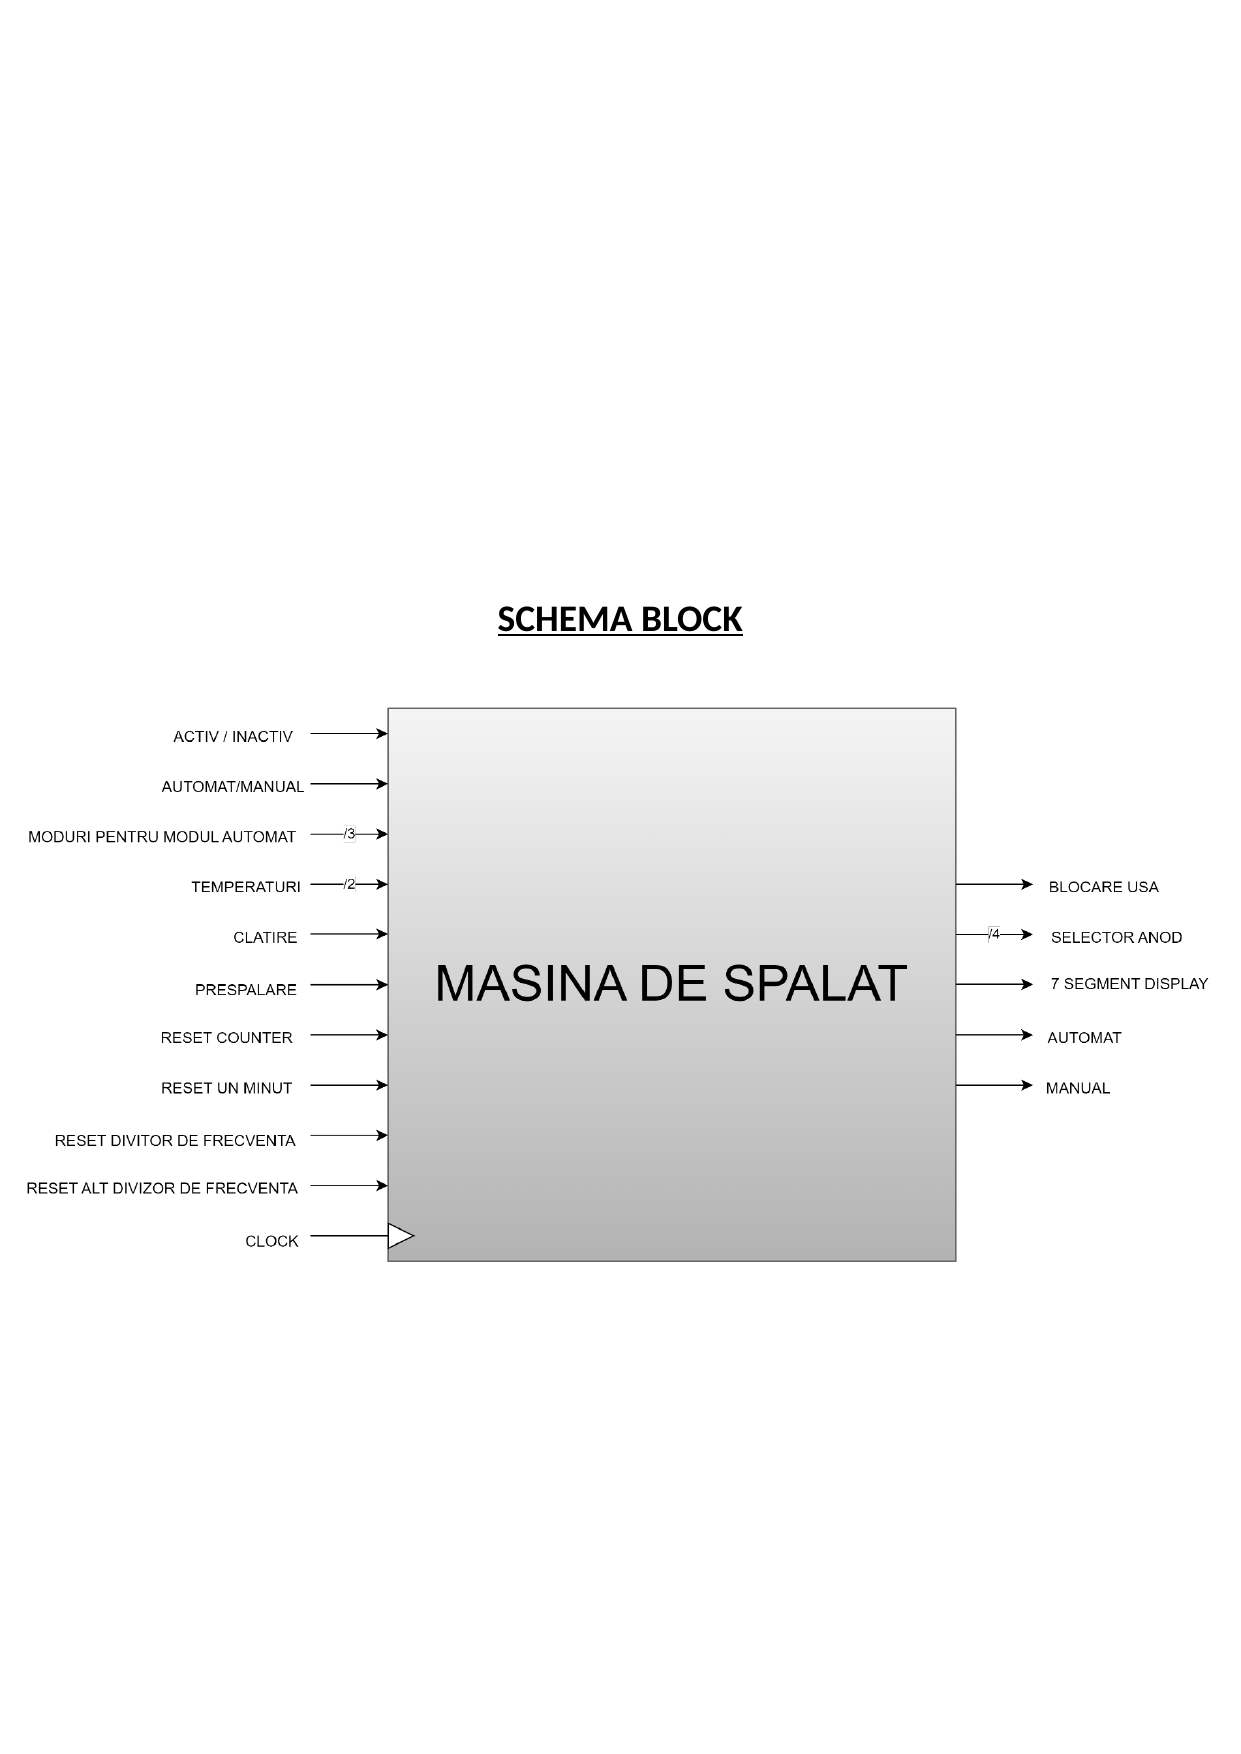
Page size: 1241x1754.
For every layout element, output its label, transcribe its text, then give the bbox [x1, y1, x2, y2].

text SCHEMA BLOCK [148, 594, 1093, 640]
